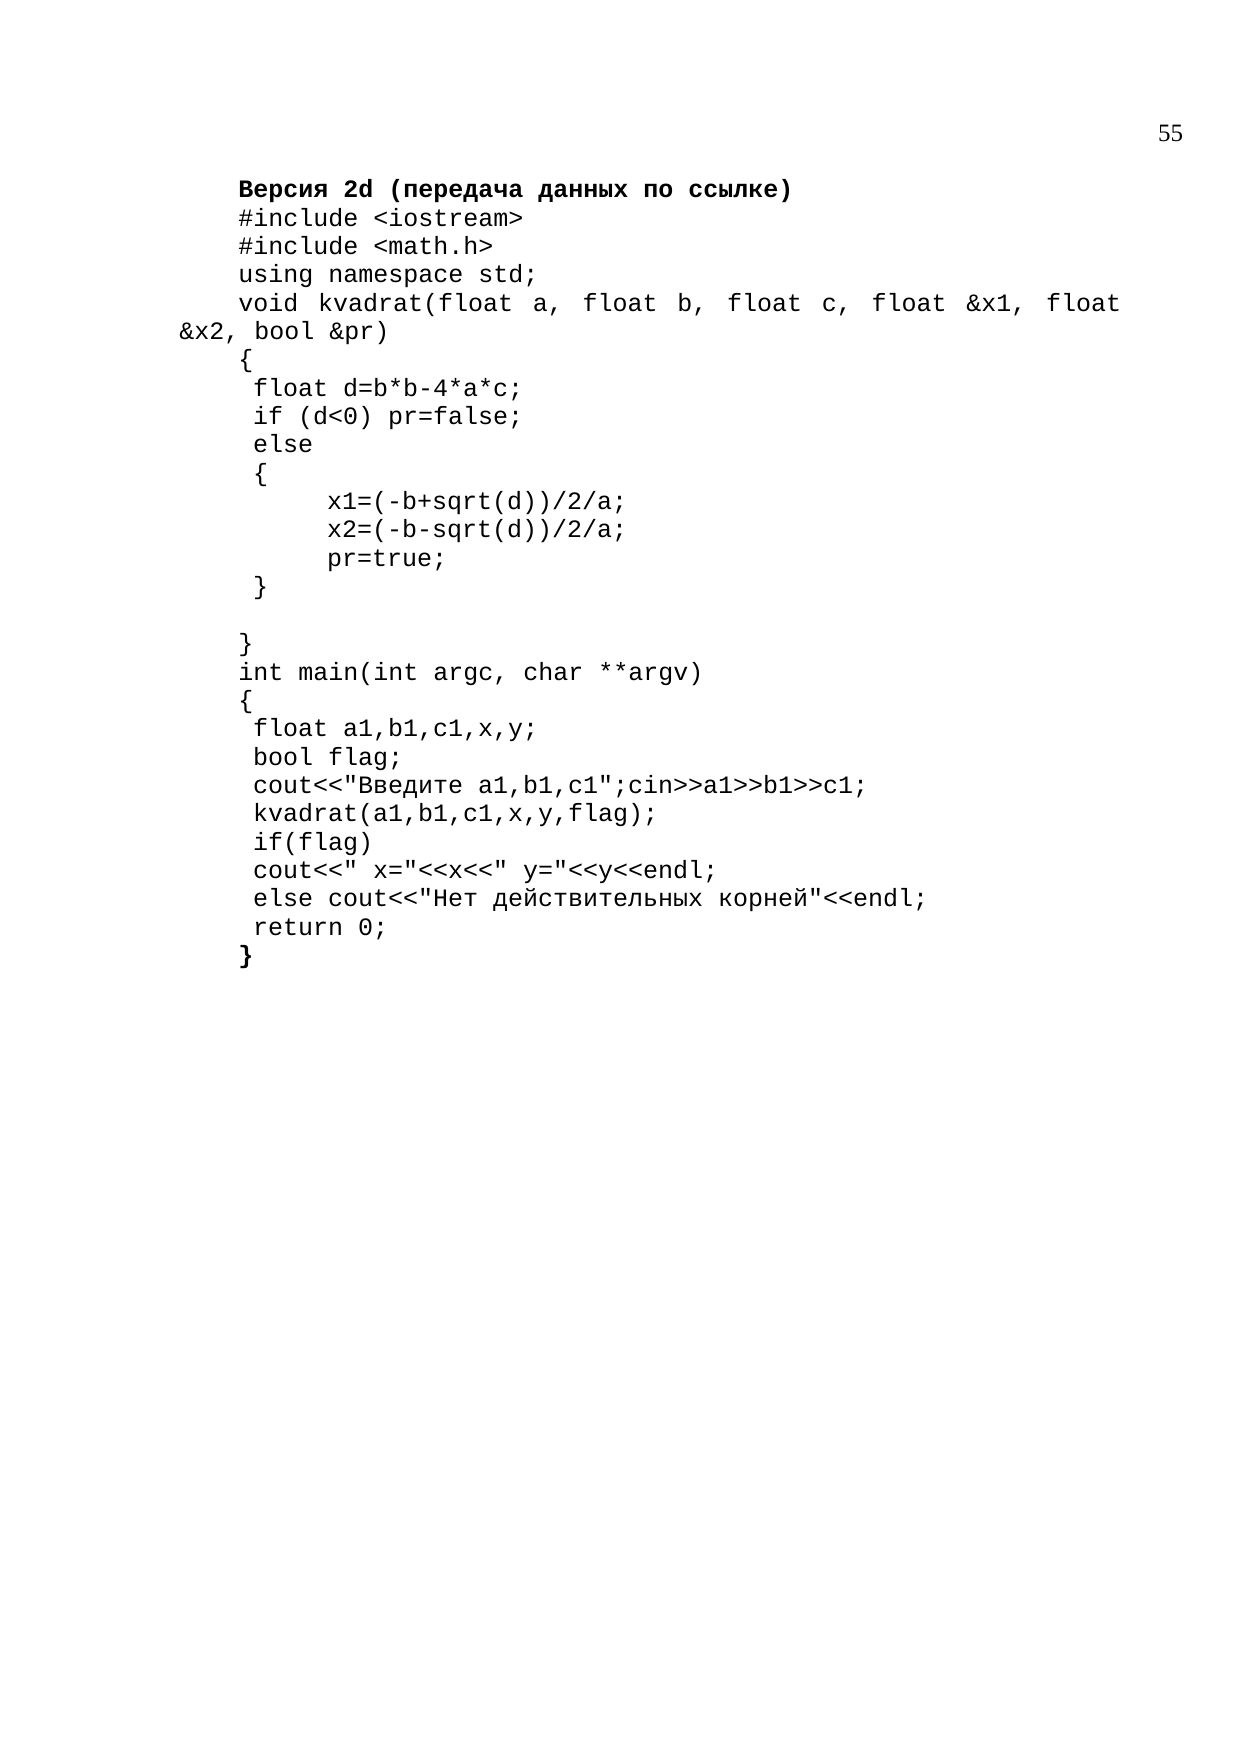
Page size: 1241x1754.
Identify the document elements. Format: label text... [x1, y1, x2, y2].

text { [179, 460, 1121, 489]
text #include <iostream> [179, 205, 1121, 234]
text cout<<" x="<<x<<" y="<<y<<endl; [179, 857, 1121, 886]
text } [179, 942, 1121, 971]
text if(flag) [179, 829, 1121, 857]
text else cout<<"Нет действительных корней"<<endl; [179, 886, 1121, 914]
text else [179, 432, 1121, 460]
text float d=b*b-4*a*c; [179, 375, 1121, 404]
text void kvadrat(float a, float b, float c, float &x1, float &x2, bool &pr) [179, 290, 1121, 347]
text return 0; [179, 914, 1121, 942]
text float a1,b1,c1,x,y; [179, 716, 1121, 744]
text bool flag; [179, 744, 1121, 772]
text #include <math.h> [179, 234, 1121, 262]
text using namespace std; [179, 262, 1121, 290]
text Версия 2d (передача данных по ссылке) [179, 177, 1121, 205]
text pr=true; [179, 545, 1121, 574]
text } [179, 631, 1121, 659]
text { [179, 347, 1121, 375]
text cout<<"Введите a1,b1,c1";cin>>a1>>b1>>c1; [179, 772, 1121, 801]
text } [179, 574, 1121, 602]
text int main(int argc, char **argv) [179, 659, 1121, 687]
text x1=(-b+sqrt(d))/2/a; [179, 489, 1121, 517]
text if (d<0) pr=false; [179, 404, 1121, 432]
text x2=(-b-sqrt(d))/2/a; [179, 517, 1121, 545]
text { [179, 687, 1121, 716]
text kvadrat(a1,b1,c1,x,y,flag); [179, 801, 1121, 829]
